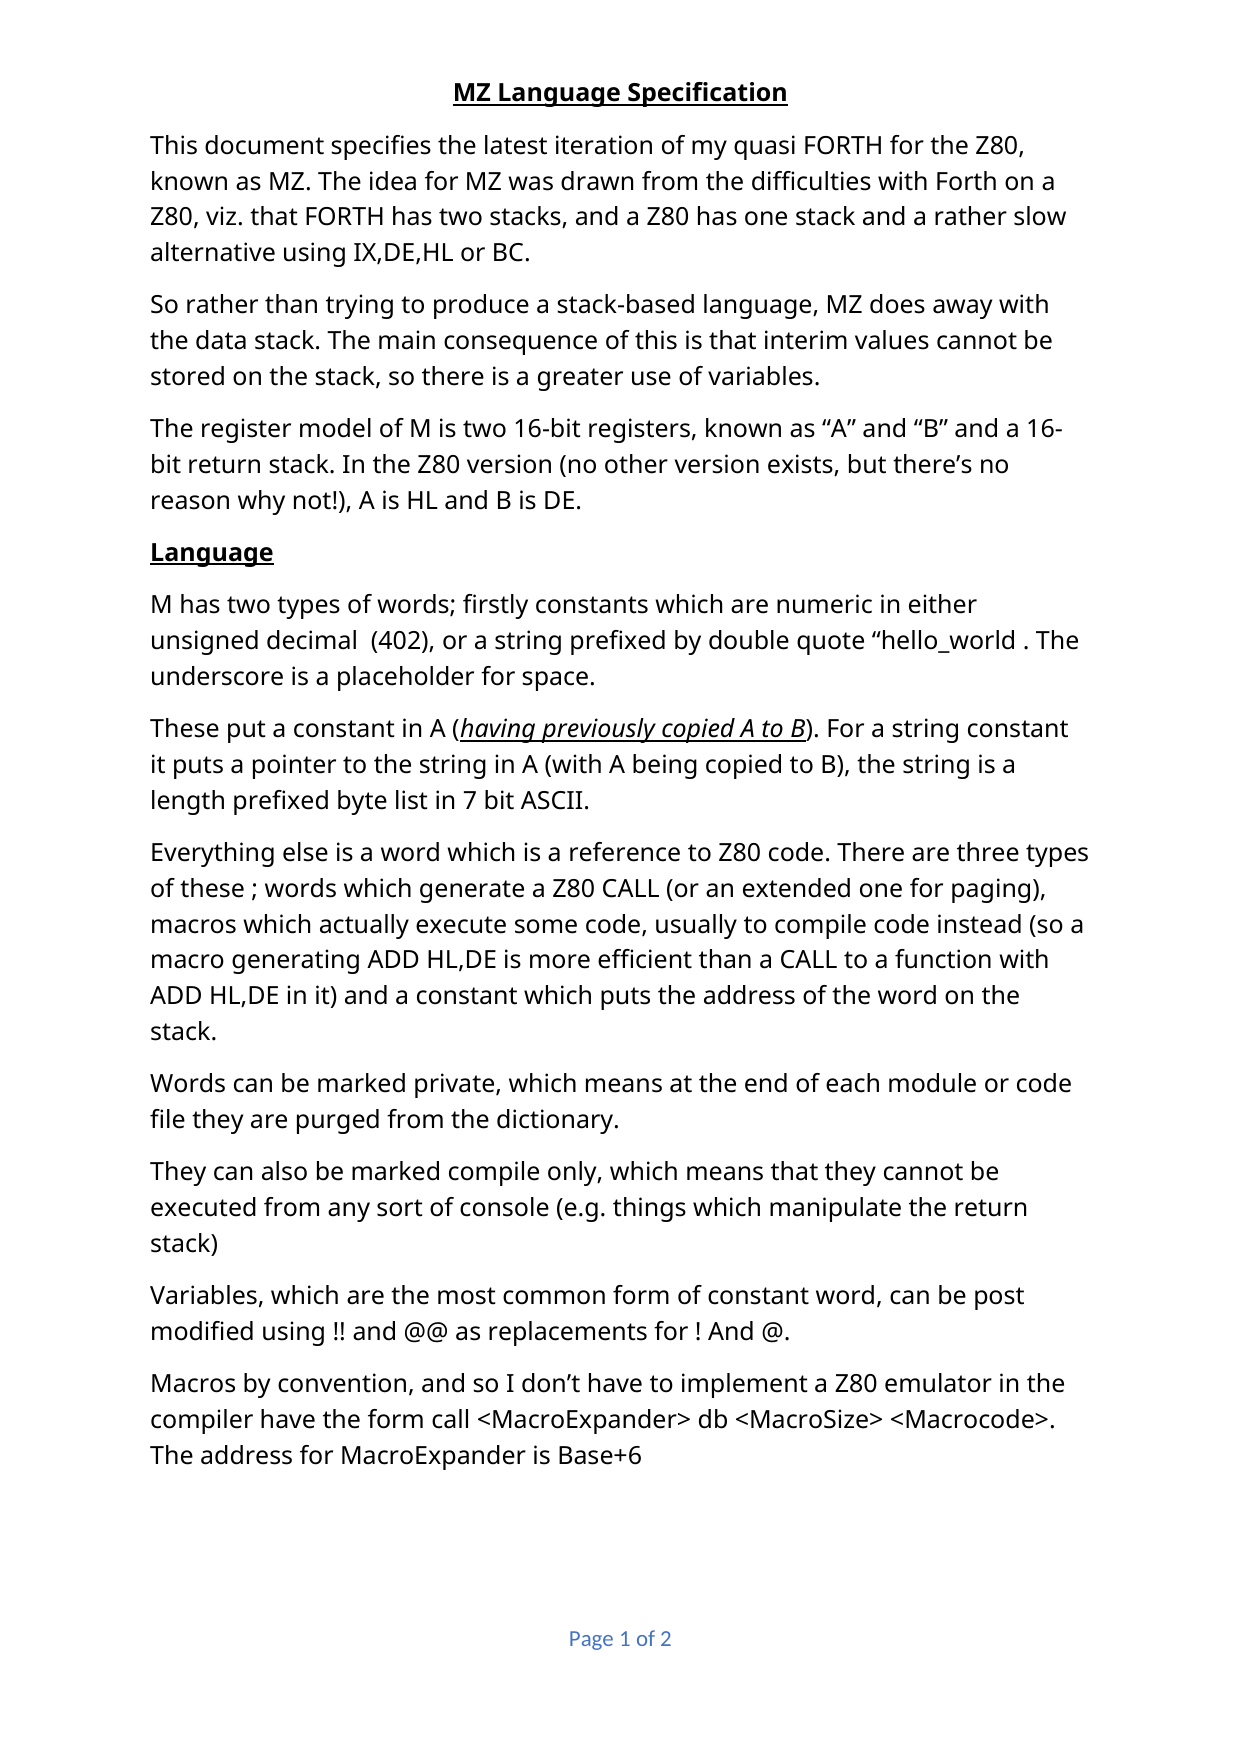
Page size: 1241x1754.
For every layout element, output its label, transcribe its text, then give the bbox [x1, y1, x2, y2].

text So rather than trying to produce a stack-based language, MZ does away with the data stack. The main consequence of this is that interim values cannot be stored on the stack, so there is a greater use of variables. [150, 287, 1090, 392]
text Language [150, 535, 1090, 569]
text MZ Language Specification [150, 75, 1090, 109]
text These put a constant in A (having previously copied A to B). For a string constant it puts a pointer to the string in A (with A being copied to B), the string is a length prefixed byte list in 7 bit ASCII. [150, 711, 1090, 816]
text Macros by convention, and so I don’t have to implement a Z80 emulator in the compiler have the form call <MacroExpander> db <MacroSize> <Macrocode>. The address for MacroExpander is Base+6 [150, 1366, 1090, 1471]
text The register model of M is two 16-bit registers, known as “A” and “B” and a 16-bit return stack. In the Z80 version (no other version exists, but there’s no reason why not!), A is HL and B is DE. [150, 411, 1090, 516]
text Everything else is a word which is a reference to Z80 code. There are three types of these ; words which generate a Z80 CALL (or an extended one for paging), macros which actually execute some code, usually to compile code instead (so a macro generating ADD HL,DE is more efficient than a CALL to a function with ADD HL,DE in it) and a constant which puts the address of the word on the stack. [150, 835, 1090, 1047]
text Variables, which are the most common form of constant word, can be post modified using !! and @@ as replacements for ! And @. [150, 1278, 1090, 1348]
text M has two types of words; firstly constants which are numeric in either unsigned decimal (402), or a string prefixed by double quote “hello_world . The underscore is a placeholder for space. [150, 587, 1090, 693]
text Words can be marked private, which means at the end of each module or code file they are purged from the dictionary. [150, 1066, 1090, 1136]
text This document specifies the latest iteration of my quasi FORTH for the Z80, known as MZ. The idea for MZ was drawn from the difficulties with Forth on a Z80, viz. that FORTH has two stacks, and a Z80 has one stack and a rather slow alternative using IX,DE,HL or BC. [150, 127, 1090, 269]
text They can also be marked compile only, which means that they cannot be executed from any sort of console (e.g. things which manipulate the return stack) [150, 1154, 1090, 1259]
